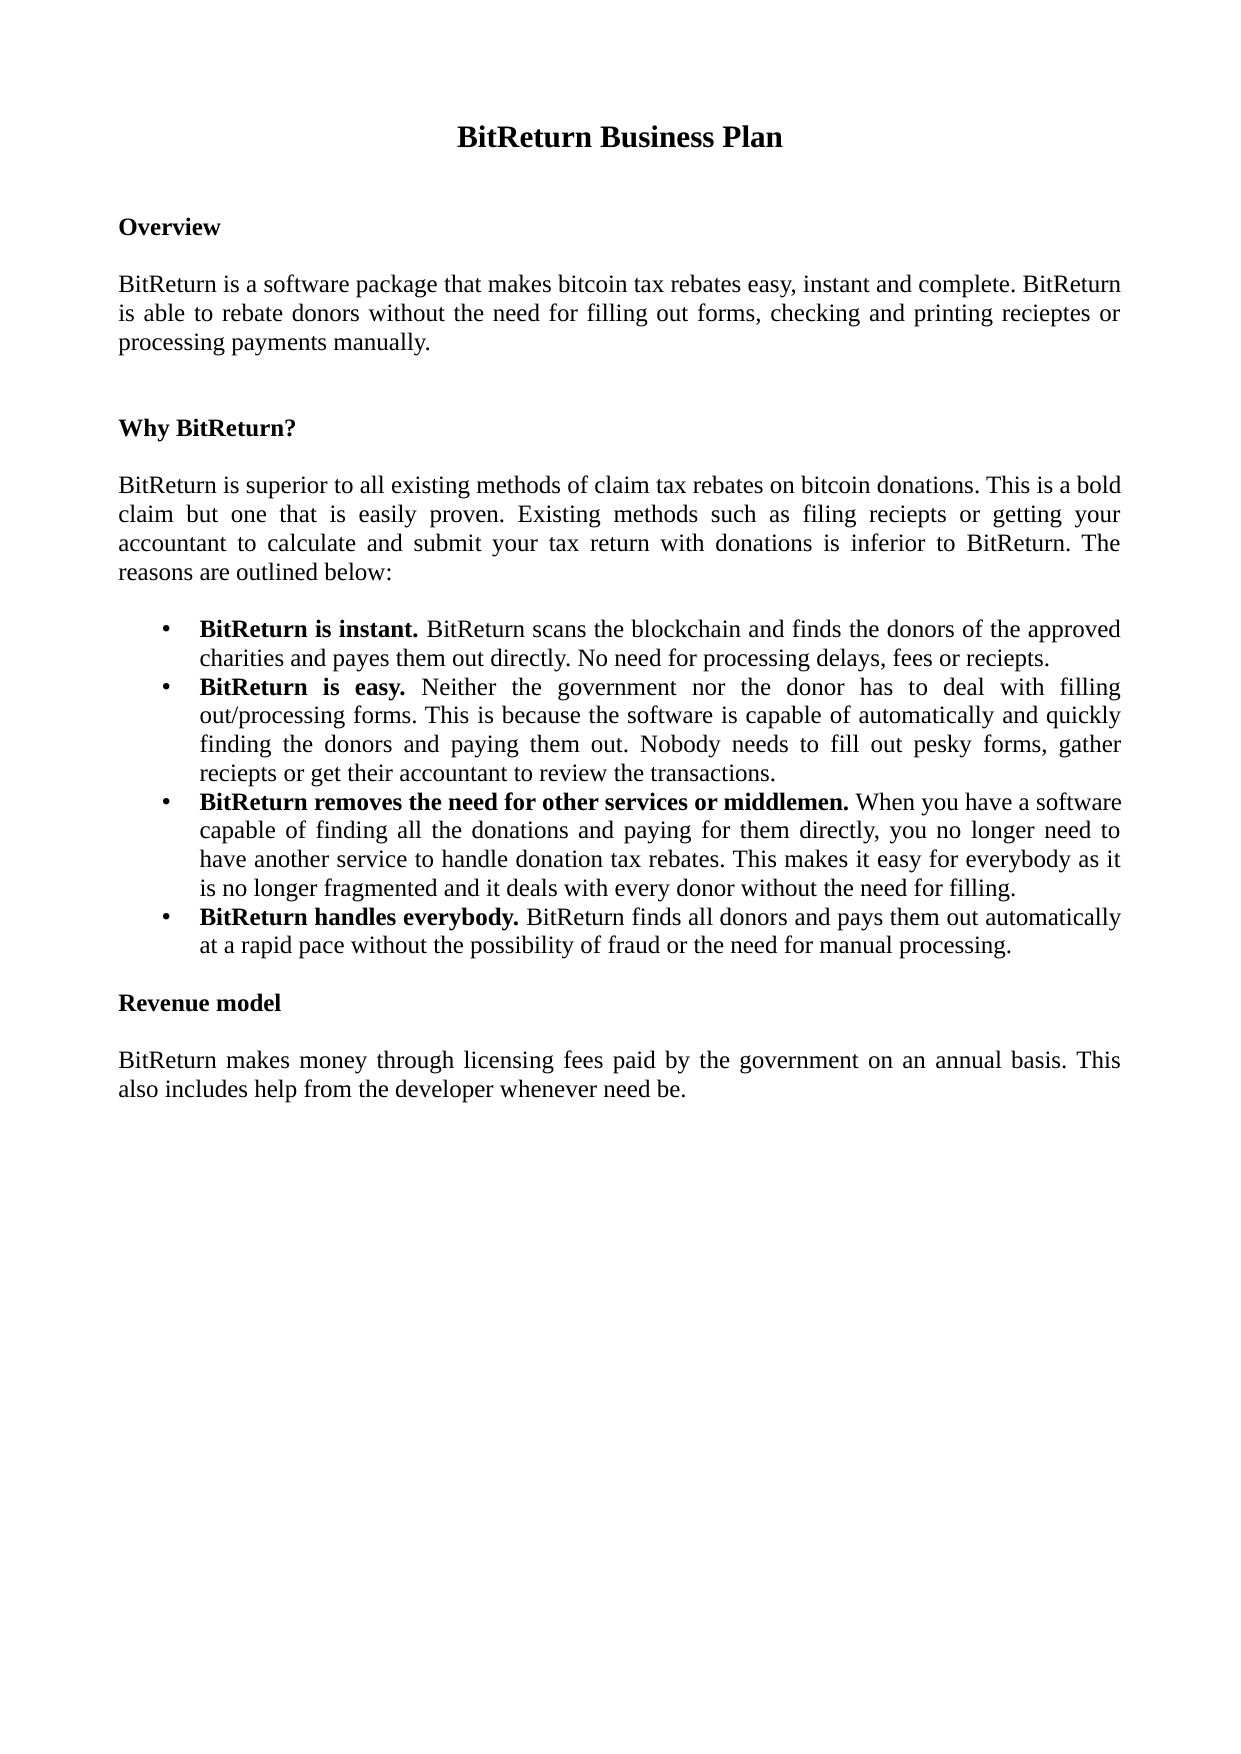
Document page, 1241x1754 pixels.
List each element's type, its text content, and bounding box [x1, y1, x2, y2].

text BitReturn is superior to all existing methods of claim tax rebates on bitcoin donations. This is a bold claim but one that is easily proven. Existing methods such as filing reciepts or getting your accountant to calculate and submit your tax return with donations is inferior to BitReturn. The reasons are outlined below: [118, 470, 1122, 585]
list BitReturn removes the need for other services or middlemen. When you have a software capable of finding all the donations and paying for them directly, you no longer need to have another service to handle donation tax rebates. This makes it easy for everybody as it is no longer fragmented and it deals with every donor without the need for filling. [162, 787, 1122, 902]
text Revenue model [118, 988, 1122, 1017]
text BitReturn Business Plan [118, 118, 1122, 154]
text Why BitReturn? [118, 413, 1122, 442]
text BitReturn is a software package that makes bitcoin tax rebates easy, instant and complete. BitReturn is able to rebate donors without the need for filling out forms, checking and printing recieptes or processing payments manually. [118, 269, 1122, 355]
list BitReturn handles everybody. BitReturn finds all donors and pays them out automatically at a rapid pace without the possibility of fraud or the need for manual processing. [162, 902, 1122, 959]
text BitReturn makes money through licensing fees paid by the government on an annual basis. This also includes help from the developer whenever need be. [118, 1045, 1122, 1103]
list BitReturn is easy. Neither the government nor the donor has to deal with filling out/processing forms. This is because the software is capable of automatically and quickly finding the donors and paying them out. Nobody needs to fill out pesky forms, gather reciepts or get their accountant to review the transactions. [162, 672, 1122, 787]
text Overview [118, 212, 1122, 240]
list BitReturn is instant. BitReturn scans the blockchain and finds the donors of the approved charities and payes them out directly. No need for processing delays, fees or reciepts. [162, 614, 1122, 672]
